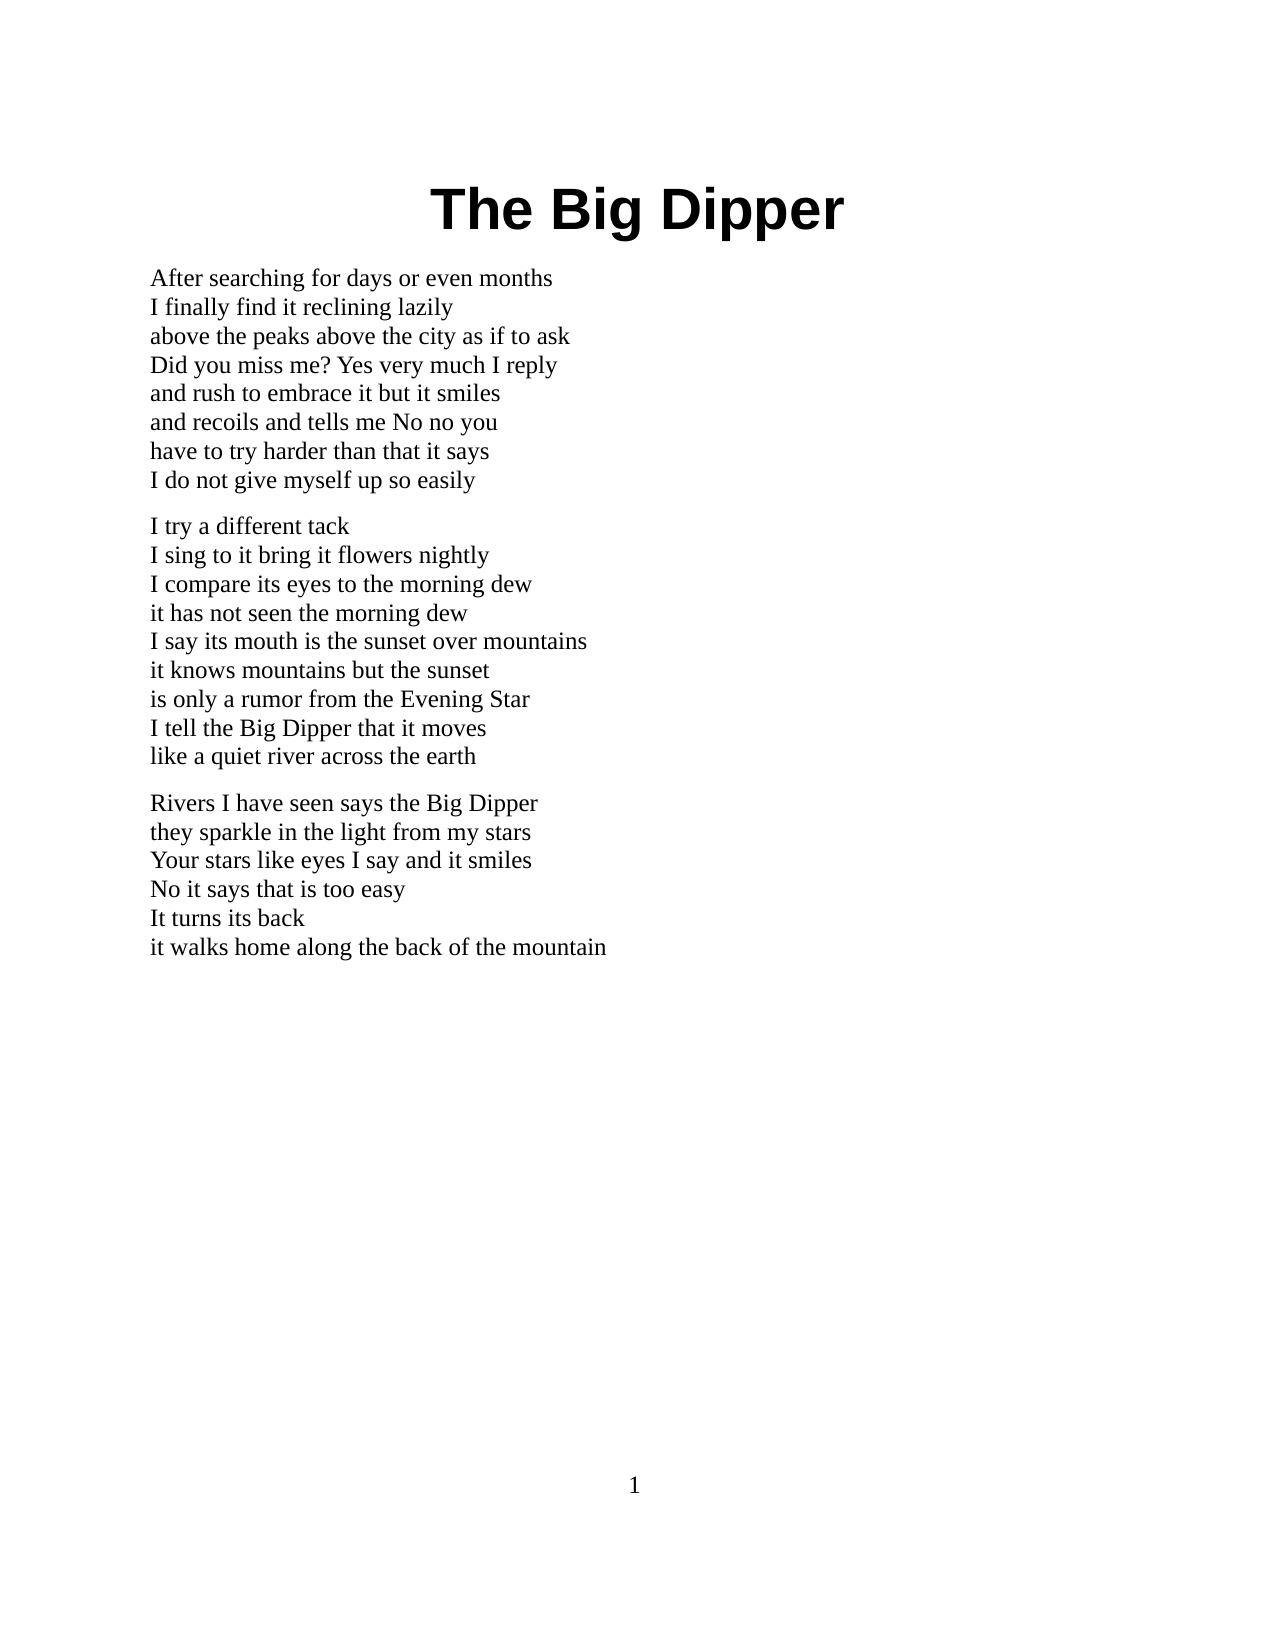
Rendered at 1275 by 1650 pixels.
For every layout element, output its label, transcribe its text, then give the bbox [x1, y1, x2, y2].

text Rivers I have seen says the Big Dipper they sparkle in the light from my stars Your stars like eyes I say and it smiles No it says that is too easy It turns its back it walks home along the back of the mountain [150, 788, 1125, 961]
title The Big Dipper [150, 175, 1125, 242]
text I try a different tack I sing to it bring it flowers nightly I compare its eyes to the morning dew it has not seen the morning dew I say its mouth is the sunset over mountains it knows mountains but the sunset is only a rumor from the Evening Star I tell the Big Dipper that it moves like a quiet river across the earth [150, 511, 1125, 770]
text After searching for days or even months I finally find it reclining lazily above the peaks above the city as if to ask Did you miss me? Yes very much I reply and rush to embrace it but it smiles and recoils and tells me No no you have to try harder than that it says I do not give myself up so easily [150, 263, 1125, 493]
